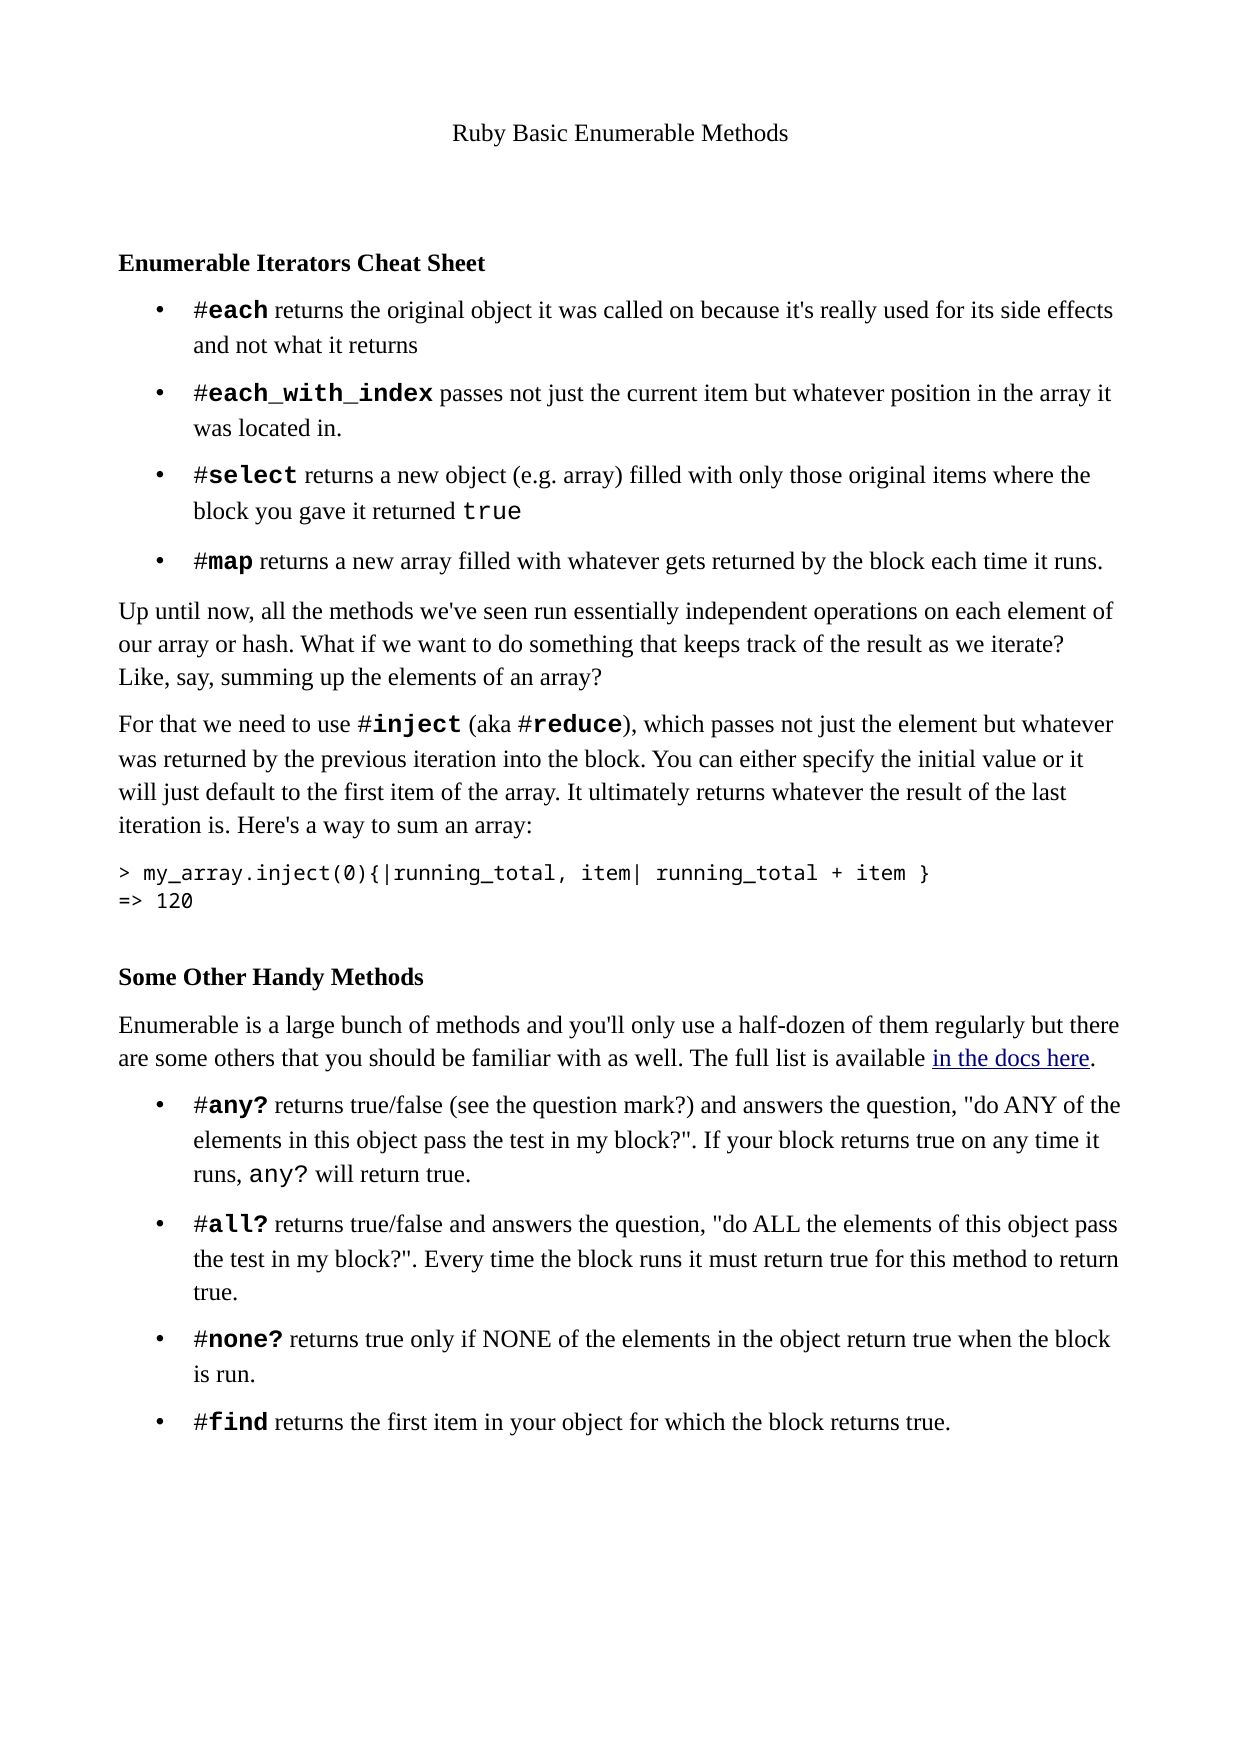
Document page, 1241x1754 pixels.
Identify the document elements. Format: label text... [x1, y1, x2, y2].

text Enumerable Iterators Cheat Sheet [118, 248, 1122, 276]
list #find returns the first item in your object for which the block returns true. [156, 1407, 1122, 1438]
list #map returns a new array filled with whatever gets returned by the block each time it runs. [156, 546, 1122, 577]
list #any? returns true/false (see the question mark?) and answers the question, "do ANY of the elements in this object pass the test in my block?". If your block returns true on any time it runs, any? will return true. [156, 1091, 1122, 1189]
list #select returns a new object (e.g. array) filled with only those original items where the block you gave it returned true [156, 461, 1122, 527]
text For that we need to use #inject (aka #reduce), which passes not just the element but whatever was returned by the previous iteration into the block. You can either specify the initial value or it will just default to the first item of the array. It ultimately returns whatever the result of the last iteration is. Here's a way to sum an array: [118, 709, 1122, 839]
text => 120 [118, 887, 1122, 915]
list #each_with_index passes not just the current item but whatever position in the array it was located in. [156, 378, 1122, 442]
text Up until now, all the methods we've seen run essentially independent operations on each element of our array or hash. What if we want to do something that keeps track of the result as we iterate? Like, say, summing up the elements of an array? [118, 596, 1122, 691]
list #all? returns true/false and answers the question, "do ALL the elements of this object pass the test in my block?". Every time the block runs it must return true for this method to return true. [156, 1209, 1122, 1306]
text Some Other Handy Methods [118, 962, 1122, 991]
text > my_array.inject(0){|running_total, item| running_total + item } [118, 858, 1122, 887]
list #none? returns true only if NONE of the elements in the object return true when the block is run. [156, 1324, 1122, 1388]
text Enumerable is a large bunch of methods and you'll only use a half-dozen of them regularly but there are some others that you should be familiar with as well. The full list is available in the docs here. [118, 1010, 1122, 1072]
list #each returns the original object it was called on because it's really used for its side effects and not what it returns [156, 295, 1122, 359]
